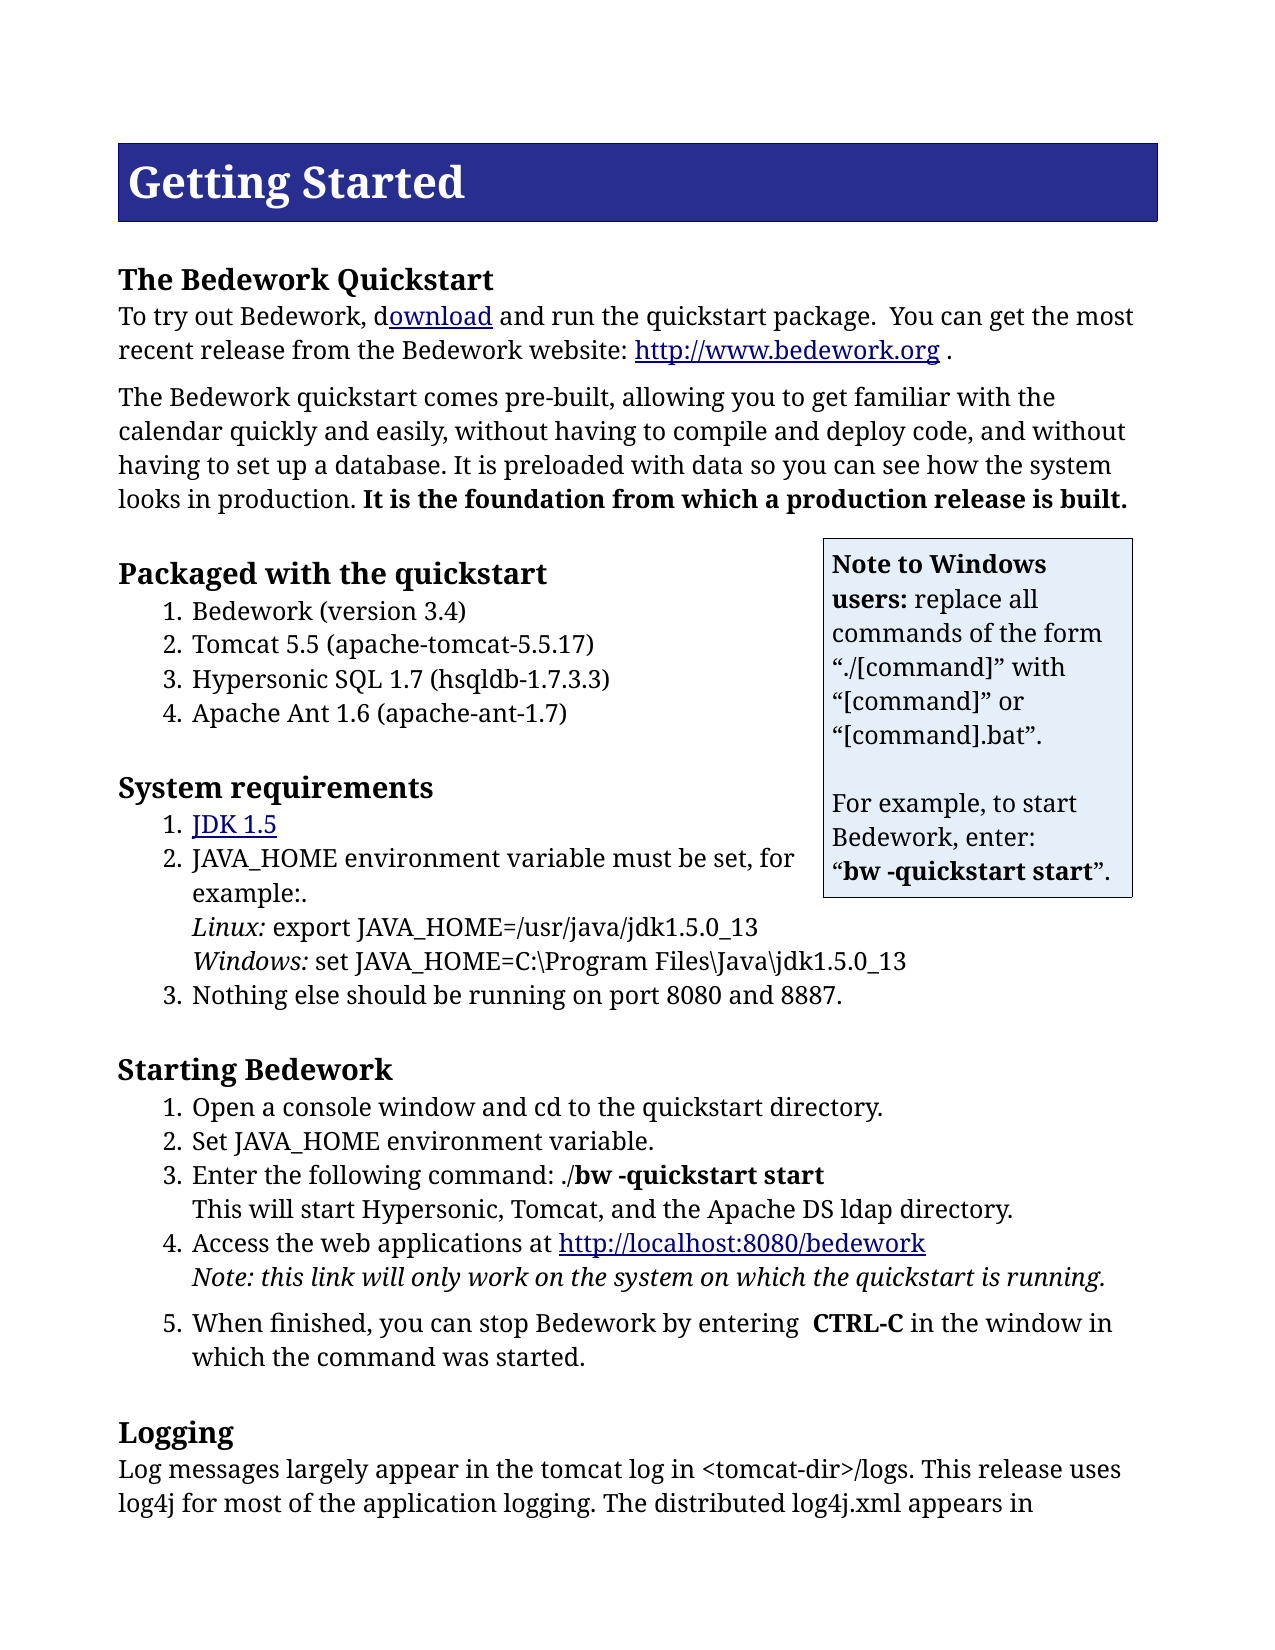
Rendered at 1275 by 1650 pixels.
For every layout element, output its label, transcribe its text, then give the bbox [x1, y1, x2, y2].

list Apache Ant 1.6 (apache-ant-1.7) [162, 695, 822, 729]
list JAVA_HOME environment variable must be set, for example:. Linux: export JAVA_HOME=/usr/java/jdk1.5.0_13 Windows: set JAVA_HOME=C:\Program Files\Java\jdk1.5.0_13 [162, 841, 1157, 977]
list Nothing else should be running on port 8080 and 8887. [162, 977, 1157, 1011]
text Note to Windows users: replace all commands of the form “./[command]” with “[command]” or “[command].bat”. [832, 547, 1123, 752]
subtitle The Bedework Quickstart [118, 259, 1157, 298]
subtitle Getting Started [119, 144, 1157, 221]
list [1133, 661, 1157, 695]
text Log messages largely appear in the tomcat log in <tomcat-dir>/logs. This release uses log4j for most of the application logging. The distributed log4j.xml appears in [118, 1452, 1157, 1520]
list Hypersonic SQL 1.7 (hsqldb-1.7.3.3) [162, 661, 822, 695]
subtitle Starting Bedework [88, 1049, 1157, 1089]
list [1133, 593, 1157, 627]
list JDK 1.5 [162, 807, 822, 841]
subtitle Packaged with the quickstart [118, 553, 822, 593]
list When finished, you can stop Bedework by entering CTRL-C in the window in which the command was started. [162, 1306, 1157, 1374]
text For example, to start Bedework, enter: [832, 786, 1123, 854]
subtitle Logging [118, 1412, 1157, 1452]
list Set JAVA_HOME environment variable. [162, 1123, 1157, 1157]
subtitle System requirements [118, 767, 822, 807]
list Bedework (version 3.4) [162, 593, 822, 627]
list Access the web applications at http://localhost:8080/bedework Note: this link will only work on the system on which the quickstart is running. [162, 1225, 1157, 1293]
text The Bedework quickstart comes pre-built, allowing you to get familiar with the calendar quickly and easily, without having to compile and deploy code, and without having to set up a database. It is preloaded with data so you can see how the system looks in production. It is the foundation from which a production release is built. [118, 379, 1157, 515]
list Tomcat 5.5 (apache-tomcat-5.5.17) [162, 627, 822, 661]
list [1133, 695, 1157, 729]
list [1133, 807, 1157, 841]
text To try out Bedework, download and run the quickstart package. You can get the most recent release from the Bedework website: http://www.bedework.org . [118, 298, 1157, 367]
text “bw -quickstart start”. [832, 854, 1123, 888]
list Open a console window and cd to the quickstart directory. [162, 1089, 1157, 1123]
subtitle [1133, 767, 1157, 807]
list [1133, 627, 1157, 661]
subtitle [1133, 553, 1157, 593]
list Enter the following command: ./bw -quickstart start This will start Hypersonic, Tomcat, and the Apache DS ldap directory. [162, 1157, 1157, 1225]
